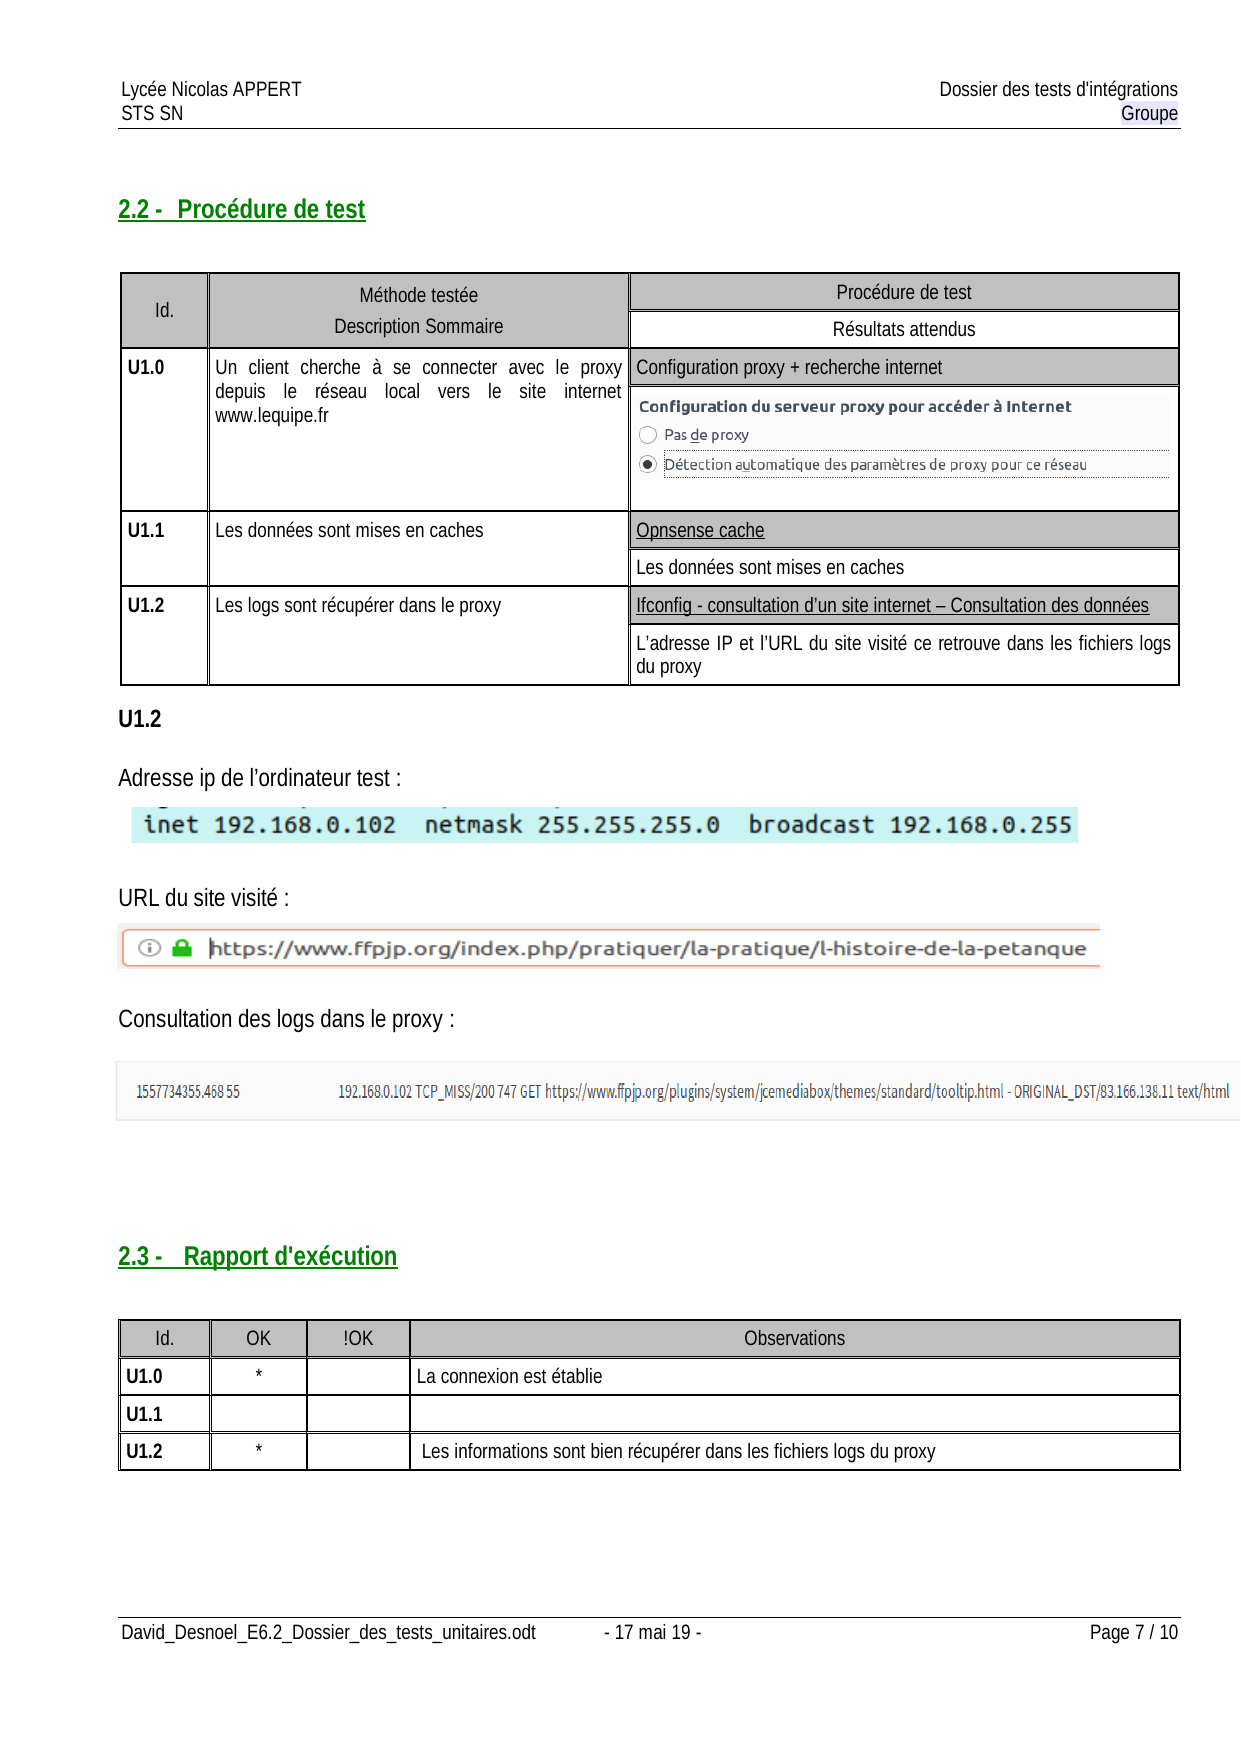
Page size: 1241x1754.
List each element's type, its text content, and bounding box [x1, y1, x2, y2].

picture [114, 1061, 1241, 1121]
table_cell L’adresse IP et l’URL du site visité ce retrouve dans les fichiers logs du proxy [631, 625, 1178, 684]
table_header Configuration proxy + recherche internet [631, 349, 1178, 384]
table_header Id. [121, 1321, 209, 1356]
table_cell Résultats attendus [631, 312, 1178, 347]
picture [117, 923, 1100, 969]
table_cell [212, 1396, 306, 1431]
table_cell [631, 387, 1178, 510]
table_header Id. [122, 274, 207, 347]
table_cell U1.0 [121, 1359, 209, 1394]
picture [131, 807, 1079, 843]
table_cell U1.2 [121, 1434, 209, 1469]
table_cell U1.1 [122, 512, 207, 585]
table_header Procédure de test [631, 274, 1178, 309]
table_cell [308, 1359, 409, 1394]
table_cell [411, 1396, 1179, 1431]
text Consultation des logs dans le proxy : [118, 1004, 1181, 1033]
subtitle Procédure de test [118, 193, 1181, 224]
subtitle Rapport d'exécution [118, 1240, 1181, 1271]
subtitle U1.2 [118, 704, 1181, 733]
table_header Ifconfig - consultation d’un site internet – Consultation des données [631, 587, 1178, 623]
table_header Observations [411, 1321, 1179, 1356]
table_cell Les logs sont récupérer dans le proxy [210, 587, 628, 684]
table_cell Un client cherche à se connecter avec le proxy depuis le réseau local vers le site internet www.lequipe.fr [210, 349, 628, 510]
table_header OK [212, 1321, 306, 1356]
table_cell U1.2 [122, 587, 207, 684]
table_cell [308, 1434, 409, 1469]
table_cell Les données sont mises en caches [631, 550, 1178, 585]
table_header Opnsense cache [631, 512, 1178, 547]
table_cell U1.1 [121, 1396, 209, 1431]
table_cell La connexion est établie [411, 1359, 1179, 1394]
subtitle Adresse ip de l’ordinateur test : [118, 762, 1181, 791]
table_cell * [212, 1359, 306, 1394]
table_cell * [212, 1434, 306, 1469]
text URL du site visité : [118, 883, 1181, 912]
table_cell Les informations sont bien récupérer dans les fichiers logs du proxy [411, 1434, 1179, 1469]
table_cell U1.0 [122, 349, 207, 510]
picture [632, 395, 1170, 480]
table_cell [308, 1396, 409, 1431]
table_header Méthode testée Description Sommaire [210, 274, 628, 347]
table_header !OK [308, 1321, 409, 1356]
table_cell Les données sont mises en caches [210, 512, 628, 585]
